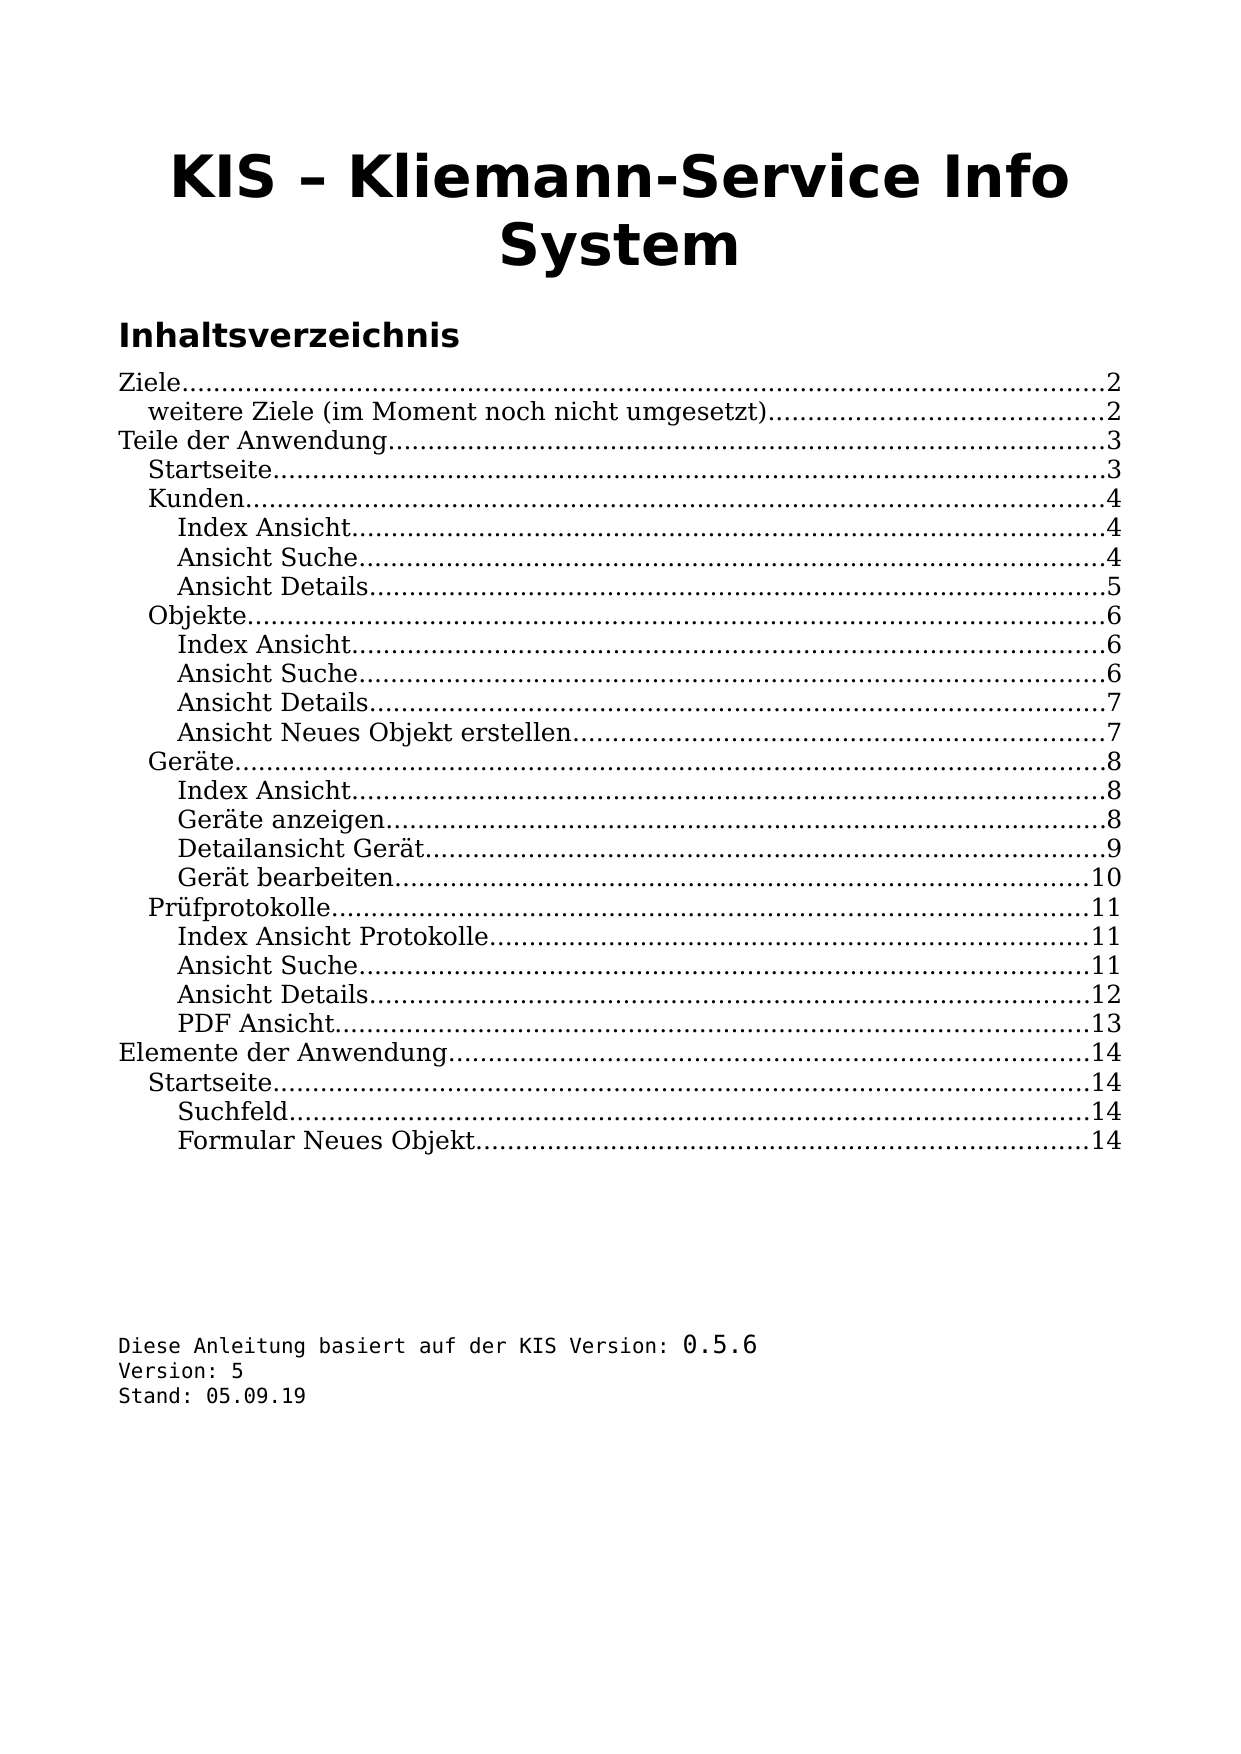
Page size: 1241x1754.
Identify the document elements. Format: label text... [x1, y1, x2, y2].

text Gerät bearbeiten 10 [177, 864, 1122, 893]
text Version: 5 [118, 1359, 1122, 1384]
text Prüfprotokolle 11 [148, 893, 1122, 922]
text Index Ansicht 6 [177, 630, 1122, 659]
subtitle Inhaltsverzeichnis [118, 316, 1122, 355]
text Ansicht Suche 11 [177, 951, 1122, 980]
text Ansicht Details 12 [177, 980, 1122, 1009]
text Index Ansicht 4 [177, 514, 1122, 543]
text Startseite 14 [148, 1068, 1122, 1097]
text Detailansicht Gerät 9 [177, 834, 1122, 864]
text Objekte 6 [148, 601, 1122, 630]
title KIS – Kliemann-Service Info System [118, 143, 1122, 279]
text PDF Ansicht 13 [177, 1009, 1122, 1039]
text Startseite 3 [148, 455, 1122, 484]
text Ansicht Neues Objekt erstellen 7 [177, 718, 1122, 747]
text Index Ansicht Protokolle 11 [177, 922, 1122, 951]
text Diese Anleitung basiert auf der KIS Version: 0.5.6 [118, 1330, 1122, 1359]
text Ansicht Details 7 [177, 689, 1122, 718]
text Ansicht Suche 6 [177, 659, 1122, 689]
text Geräte 8 [148, 747, 1122, 776]
text Teile der Anwendung 3 [118, 426, 1122, 455]
text Elemente der Anwendung 14 [118, 1039, 1122, 1068]
text Formular Neues Objekt 14 [177, 1126, 1122, 1155]
text Kunden 4 [148, 484, 1122, 514]
text Geräte anzeigen 8 [177, 805, 1122, 834]
text Suchfeld 14 [177, 1097, 1122, 1126]
text Index Ansicht 8 [177, 776, 1122, 805]
text Ziele 2 [118, 368, 1122, 397]
text Ansicht Suche 4 [177, 543, 1122, 572]
text weitere Ziele (im Moment noch nicht umgesetzt) 2 [148, 397, 1122, 426]
text Ansicht Details 5 [177, 572, 1122, 601]
text Stand: 05.09.19 [118, 1384, 1122, 1408]
